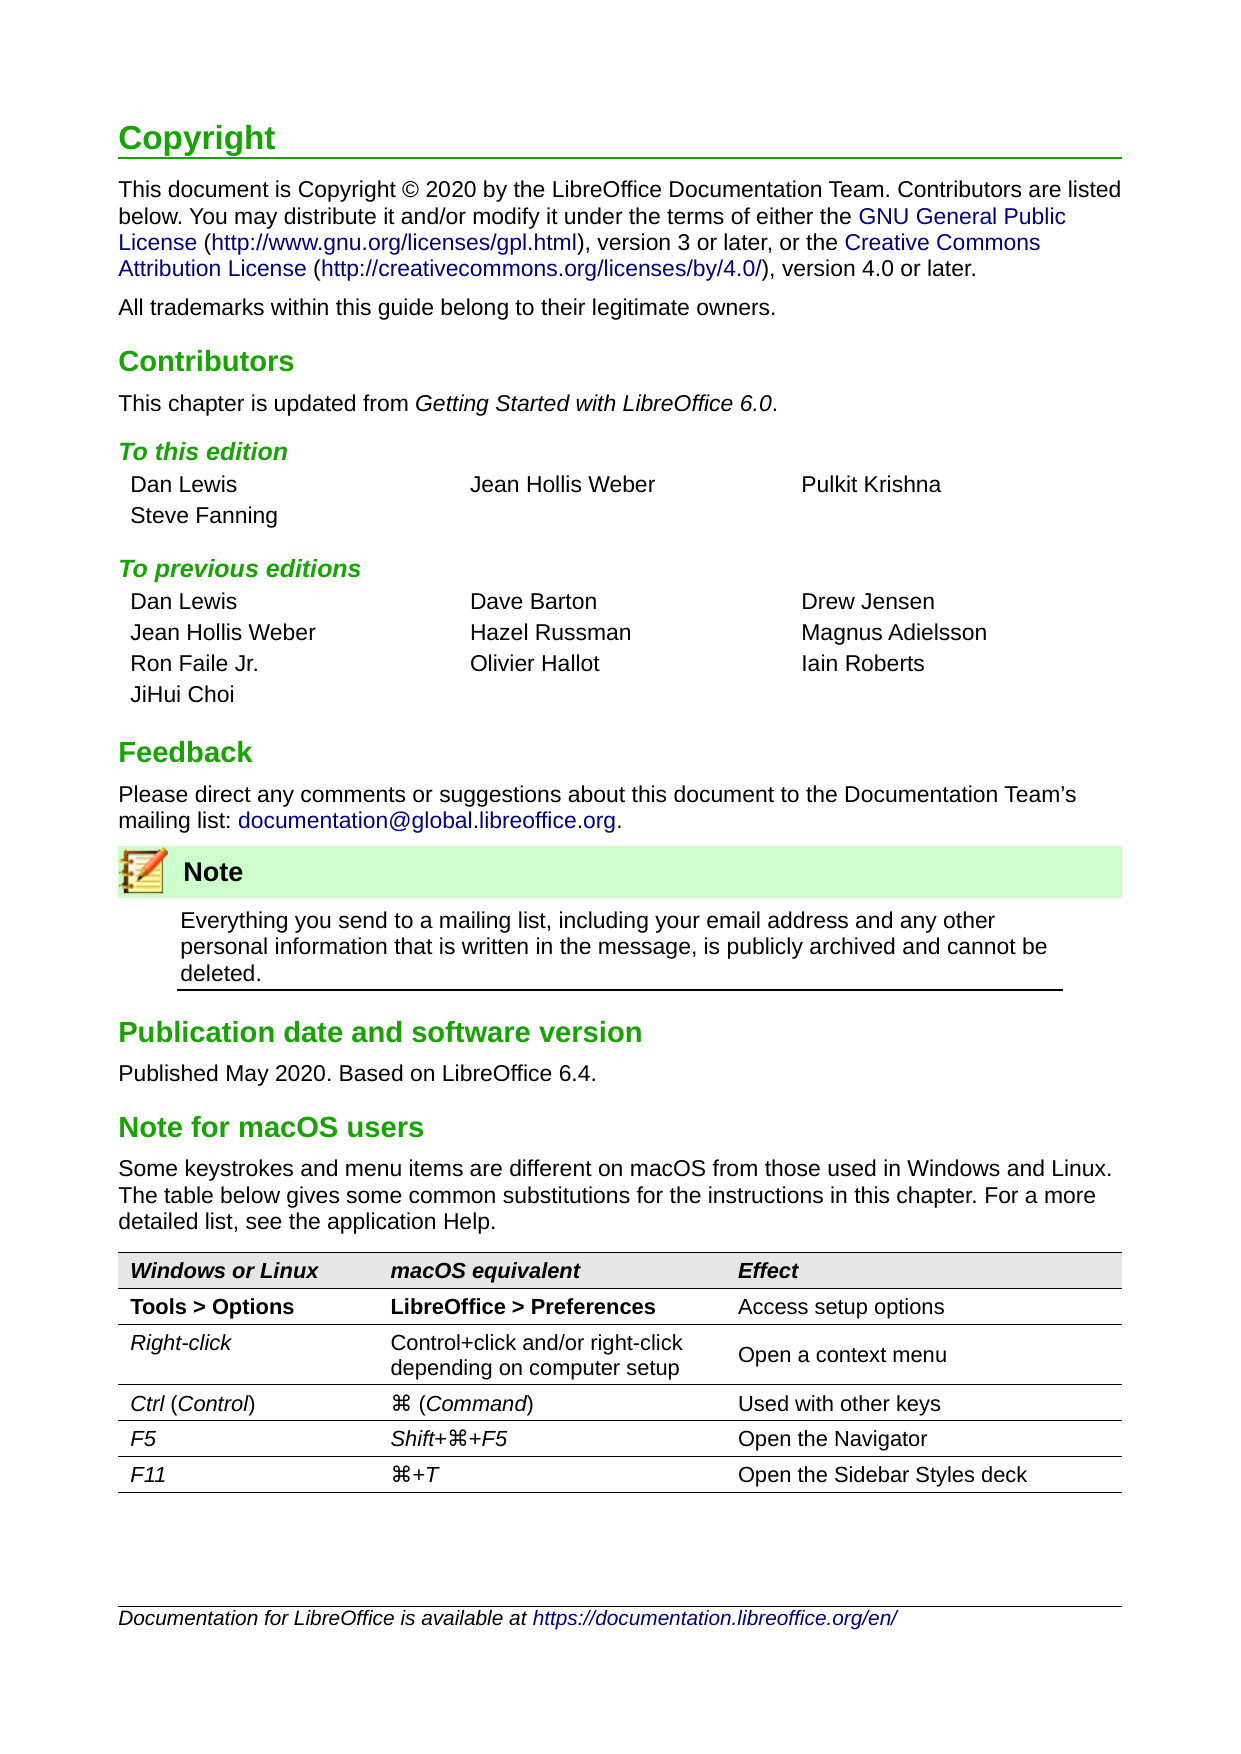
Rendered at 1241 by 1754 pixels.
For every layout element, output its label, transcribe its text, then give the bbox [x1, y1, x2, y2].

table_cell Hazel Russman [458, 619, 789, 650]
table_cell Open a context menu [726, 1325, 1122, 1384]
table_cell Shift+⌘+F5 [378, 1421, 726, 1456]
subtitle Publication date and software version [118, 1014, 1122, 1048]
table_cell Tools > Options [118, 1289, 378, 1323]
table_header macOS equivalent [378, 1253, 726, 1288]
table_cell ⌘+T [378, 1457, 726, 1492]
table_cell ⌘ (Command) [378, 1385, 726, 1420]
table_cell Used with other keys [726, 1385, 1122, 1420]
subtitle To previous editions [118, 553, 1122, 582]
table_cell [789, 502, 1122, 533]
table_header Pulkit Krishna [789, 471, 1122, 502]
table_header Windows or Linux [118, 1253, 378, 1288]
table_cell [458, 502, 789, 533]
subtitle Note [118, 846, 1122, 898]
table_header Dan Lewis [118, 471, 458, 502]
subtitle To this edition [118, 437, 1122, 465]
table_cell F11 [118, 1457, 378, 1492]
table_cell F5 [118, 1421, 378, 1456]
table_cell Ron Faile Jr. [118, 650, 458, 681]
table_cell [458, 681, 789, 712]
table_cell Right-click [118, 1325, 378, 1384]
text Everything you send to a mailing list, including your email address and any other personal information that is written in the message, is publicly archived and cannot be deleted. [177, 904, 1063, 989]
table_header Dan Lewis [118, 588, 458, 619]
subtitle Copyright [118, 118, 1122, 157]
table_cell Jean Hollis Weber [118, 619, 458, 650]
text This document is Copyright © 2020 by the LibreOffice Documentation Team. Contributors are listed below. You may distribute it and/or modify it under the terms of either the GNU General Public License (http://www.gnu.org/licenses/gpl.html), version 3 or later, or the Creative Commons Attribution License (http://creativecommons.org/licenses/by/4.0/), version 4.0 or later. [118, 176, 1122, 282]
table_header Drew Jensen [789, 588, 1122, 619]
table_cell Ctrl (Control) [118, 1385, 378, 1420]
subtitle Feedback [118, 735, 1122, 769]
table_cell LibreOffice > Preferences [378, 1289, 726, 1323]
subtitle Note for macOS users [118, 1110, 1122, 1143]
table_header Dave Barton [458, 588, 789, 619]
table_cell Open the Navigator [726, 1421, 1122, 1456]
table_cell Iain Roberts [789, 650, 1122, 681]
table_cell Access setup options [726, 1289, 1122, 1323]
table_cell JiHui Choi [118, 681, 458, 712]
text This chapter is updated from Getting Started with LibreOffice 6.0. [118, 389, 1122, 416]
table_cell Magnus Adielsson [789, 619, 1122, 650]
picture [119, 846, 170, 897]
table_cell Steve Fanning [118, 502, 458, 533]
text Some keystrokes and menu items are different on macOS from those used in Windows and Linux. The table below gives some common substitutions for the instructions in this chapter. For a more detailed list, see the application Help. [118, 1155, 1122, 1234]
table_cell Open the Sidebar Styles deck [726, 1457, 1122, 1492]
text Please direct any comments or suggestions about this document to the Documentation Team’s mailing list: documentation@global.libreoffice.org. [118, 781, 1122, 833]
text Published May 2020. Based on LibreOffice 6.4. [118, 1060, 1122, 1086]
subtitle Contributors [118, 344, 1122, 378]
text All trademarks within this guide belong to their legitimate owners. [118, 294, 1122, 321]
table_cell Control+click and/or right-click depending on computer setup [378, 1325, 726, 1384]
table_cell Olivier Hallot [458, 650, 789, 681]
table_header Jean Hollis Weber [458, 471, 789, 502]
table_cell [789, 681, 1122, 712]
table_header Effect [726, 1253, 1122, 1288]
